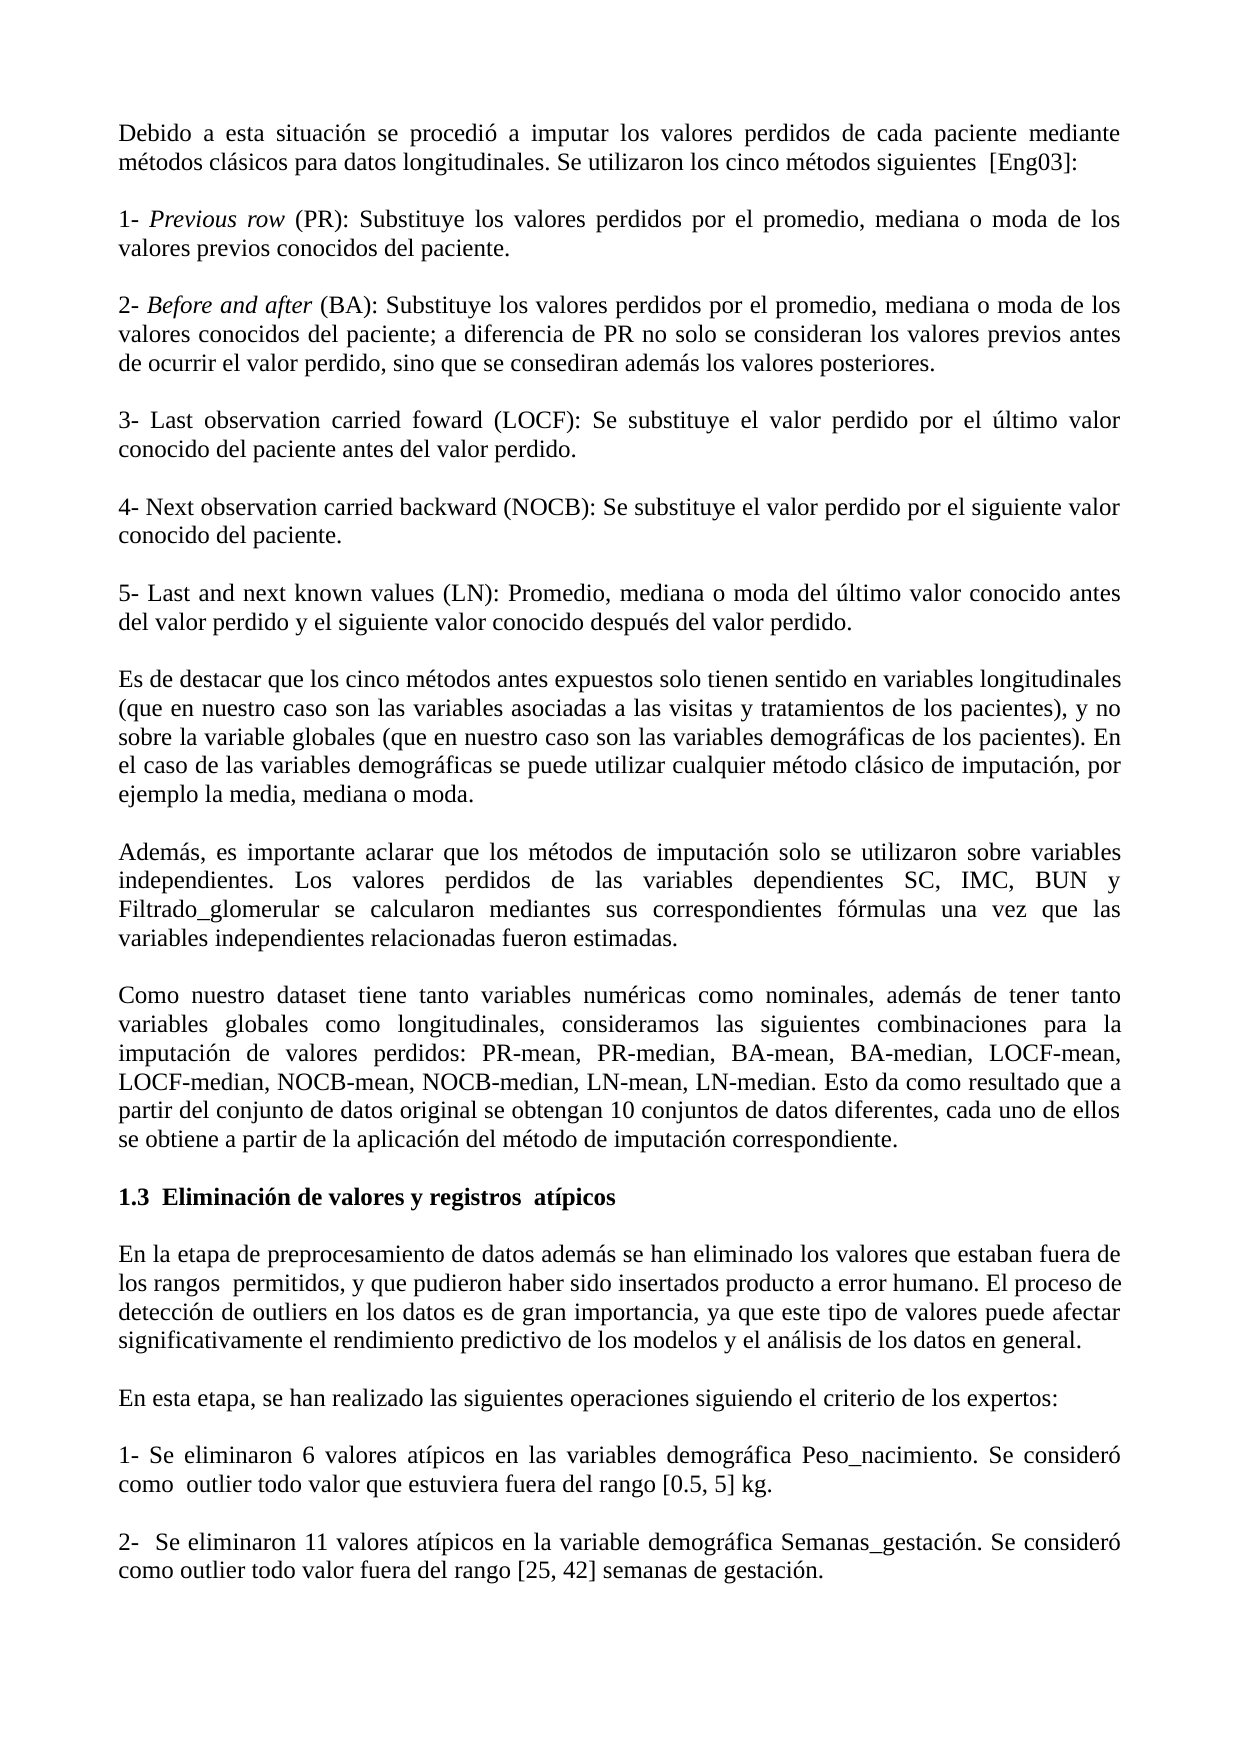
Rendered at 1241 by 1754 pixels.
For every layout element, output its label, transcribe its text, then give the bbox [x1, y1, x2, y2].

text 2- Se eliminaron 11 valores atípicos en la variable demográfica Semanas_gestación. Se consideró como outlier todo valor fuera del rango [25, 42] semanas de gestación. [118, 1527, 1122, 1584]
text 5- Last and next known values (LN): Promedio, mediana o moda del último valor conocido antes del valor perdido y el siguiente valor conocido después del valor perdido. [118, 578, 1122, 636]
text 3- Last observation carried foward (LOCF): Se substituye el valor perdido por el último valor conocido del paciente antes del valor perdido. [118, 406, 1122, 463]
text Debido a esta situación se procedió a imputar los valores perdidos de cada paciente mediante métodos clásicos para datos longitudinales. Se utilizaron los cinco métodos siguientes [Eng03]: [118, 118, 1122, 176]
text Además, es importante aclarar que los métodos de imputación solo se utilizaron sobre variables independientes. Los valores perdidos de las variables dependientes SC, IMC, BUN y Filtrado_glomerular se calcularon mediantes sus correspondientes fórmulas una vez que las variables independientes relacionadas fueron estimadas. [118, 837, 1122, 952]
text 2- Before and after (BA): Substituye los valores perdidos por el promedio, mediana o moda de los valores conocidos del paciente; a diferencia de PR no solo se consideran los valores previos antes de ocurrir el valor perdido, sino que se consediran además los valores posteriores. [118, 291, 1122, 377]
text Como nuestro dataset tiene tanto variables numéricas como nominales, además de tener tanto variables globales como longitudinales, consideramos las siguientes combinaciones para la imputación de valores perdidos: PR-mean, PR-median, BA-mean, BA-median, LOCF-mean, LOCF-median, NOCB-mean, NOCB-median, LN-mean, LN-median. Esto da como resultado que a partir del conjunto de datos original se obtengan 10 conjuntos de datos diferentes, cada uno de ellos se obtiene a partir de la aplicación del método de imputación correspondiente. [118, 981, 1122, 1153]
text 1- Previous row (PR): Substituye los valores perdidos por el promedio, mediana o moda de los valores previos conocidos del paciente. [118, 204, 1122, 262]
text Es de destacar que los cinco métodos antes expuestos solo tienen sentido en variables longitudinales (que en nuestro caso son las variables asociadas a las visitas y tratamientos de los pacientes), y no sobre la variable globales (que en nuestro caso son las variables demográficas de los pacientes). En el caso de las variables demográficas se puede utilizar cualquier método clásico de imputación, por ejemplo la media, mediana o moda. [118, 664, 1122, 808]
text 4- Next observation carried backward (NOCB): Se substituye el valor perdido por el siguiente valor conocido del paciente. [118, 492, 1122, 549]
text 1.3 Eliminación de valores y registros atípicos [118, 1182, 1122, 1211]
text En la etapa de preprocesamiento de datos además se han eliminado los valores que estaban fuera de los rangos permitidos, y que pudieron haber sido insertados producto a error humano. El proceso de detección de outliers en los datos es de gran importancia, ya que este tipo de valores puede afectar significativamente el rendimiento predictivo de los modelos y el análisis de los datos en general. [118, 1239, 1122, 1354]
text En esta etapa, se han realizado las siguientes operaciones siguiendo el criterio de los expertos: [118, 1383, 1122, 1412]
text 1- Se eliminaron 6 valores atípicos en las variables demográfica Peso_nacimiento. Se consideró como outlier todo valor que estuviera fuera del rango [0.5, 5] kg. [118, 1441, 1122, 1498]
